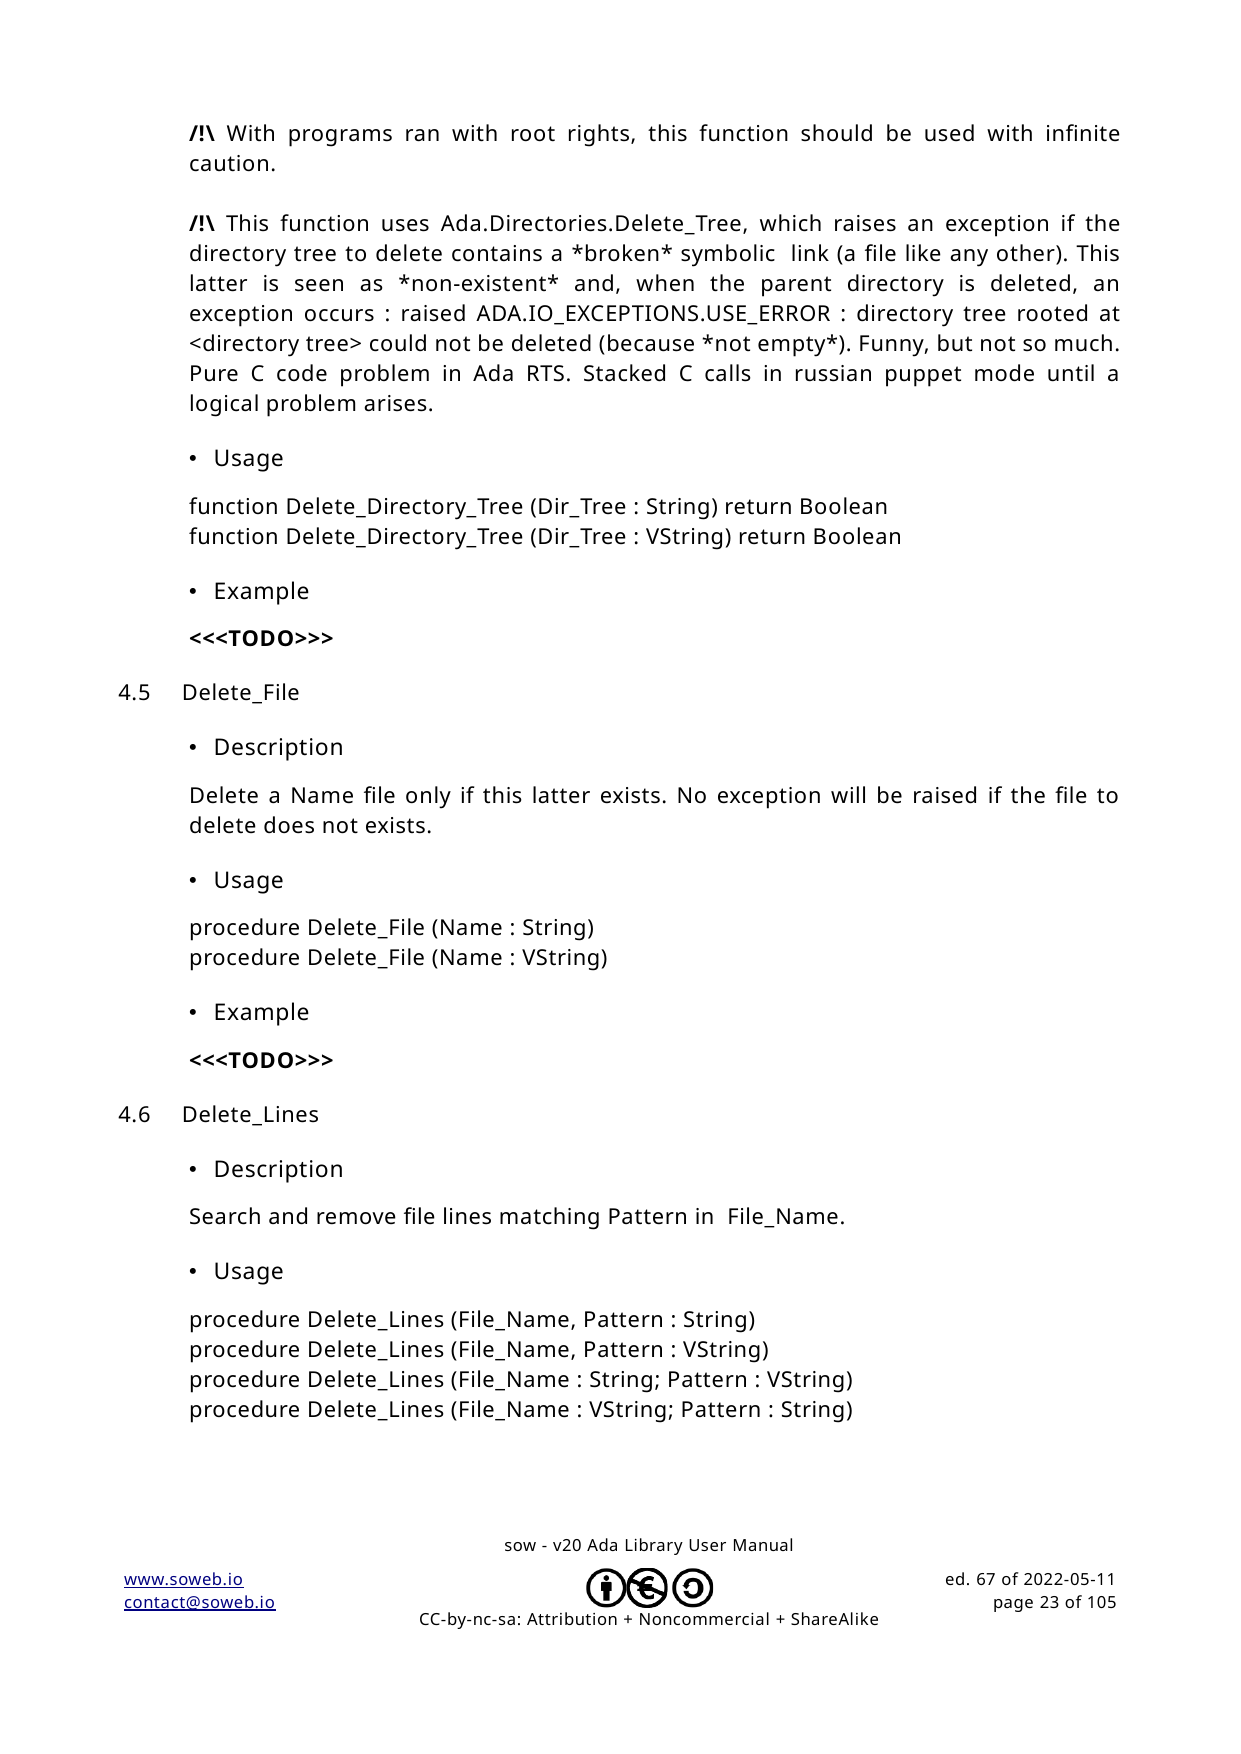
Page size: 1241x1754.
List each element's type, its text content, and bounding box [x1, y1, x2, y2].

subtitle Usage [189, 1255, 1122, 1286]
subtitle Example [189, 996, 1122, 1027]
subtitle Description [189, 1152, 1122, 1183]
text <<<TODO>>> [189, 1045, 1122, 1075]
text function Delete_Directory_Tree (Dir_Tree : String) return Boolean [189, 491, 1122, 521]
picture [672, 1568, 714, 1608]
text /!\ This function uses Ada.Directories.Delete_Tree, which raises an exception if the directory tree to delete contains a *broken* symbolic link (a file like any other). This latter is seen as *non-existent* and, when the parent directory is deleted, an exception occurs : raised ADA.IO_EXCEPTIONS.USE_ERROR : directory tree rooted at <directory tree> could not be deleted (because *not empty*). Funny, but not so much. Pure C code problem in Ada RTS. Stacked C calls in russian puppet mode until a logical problem arises. [189, 208, 1122, 418]
text procedure Delete_File (Name : String) [189, 912, 1122, 942]
text procedure Delete_Lines (File_Name : VString; Pattern : String) [189, 1394, 1122, 1424]
subtitle Example [189, 574, 1122, 606]
subtitle Delete_Lines [118, 1098, 1122, 1128]
picture [585, 1568, 668, 1608]
text procedure Delete_Lines (File_Name : String; Pattern : VString) [189, 1364, 1122, 1394]
text procedure Delete_Lines (File_Name, Pattern : String) [189, 1304, 1122, 1334]
subtitle Description [189, 731, 1122, 762]
text /!\ With programs ran with root rights, this function should be used with infinite caution. [189, 118, 1122, 178]
subtitle Usage [189, 442, 1122, 473]
text Delete a Name file only if this latter exists. No exception will be raised if the file to delete does not exists. [189, 779, 1122, 839]
text procedure Delete_File (Name : VString) [189, 942, 1122, 972]
text <<<TODO>>> [189, 623, 1122, 653]
text Search and remove file lines matching Pattern in File_Name. [189, 1201, 1122, 1231]
text function Delete_Directory_Tree (Dir_Tree : VString) return Boolean [189, 521, 1122, 551]
text procedure Delete_Lines (File_Name, Pattern : VString) [189, 1334, 1122, 1364]
subtitle Usage [189, 863, 1122, 894]
subtitle Delete_File [118, 677, 1122, 707]
